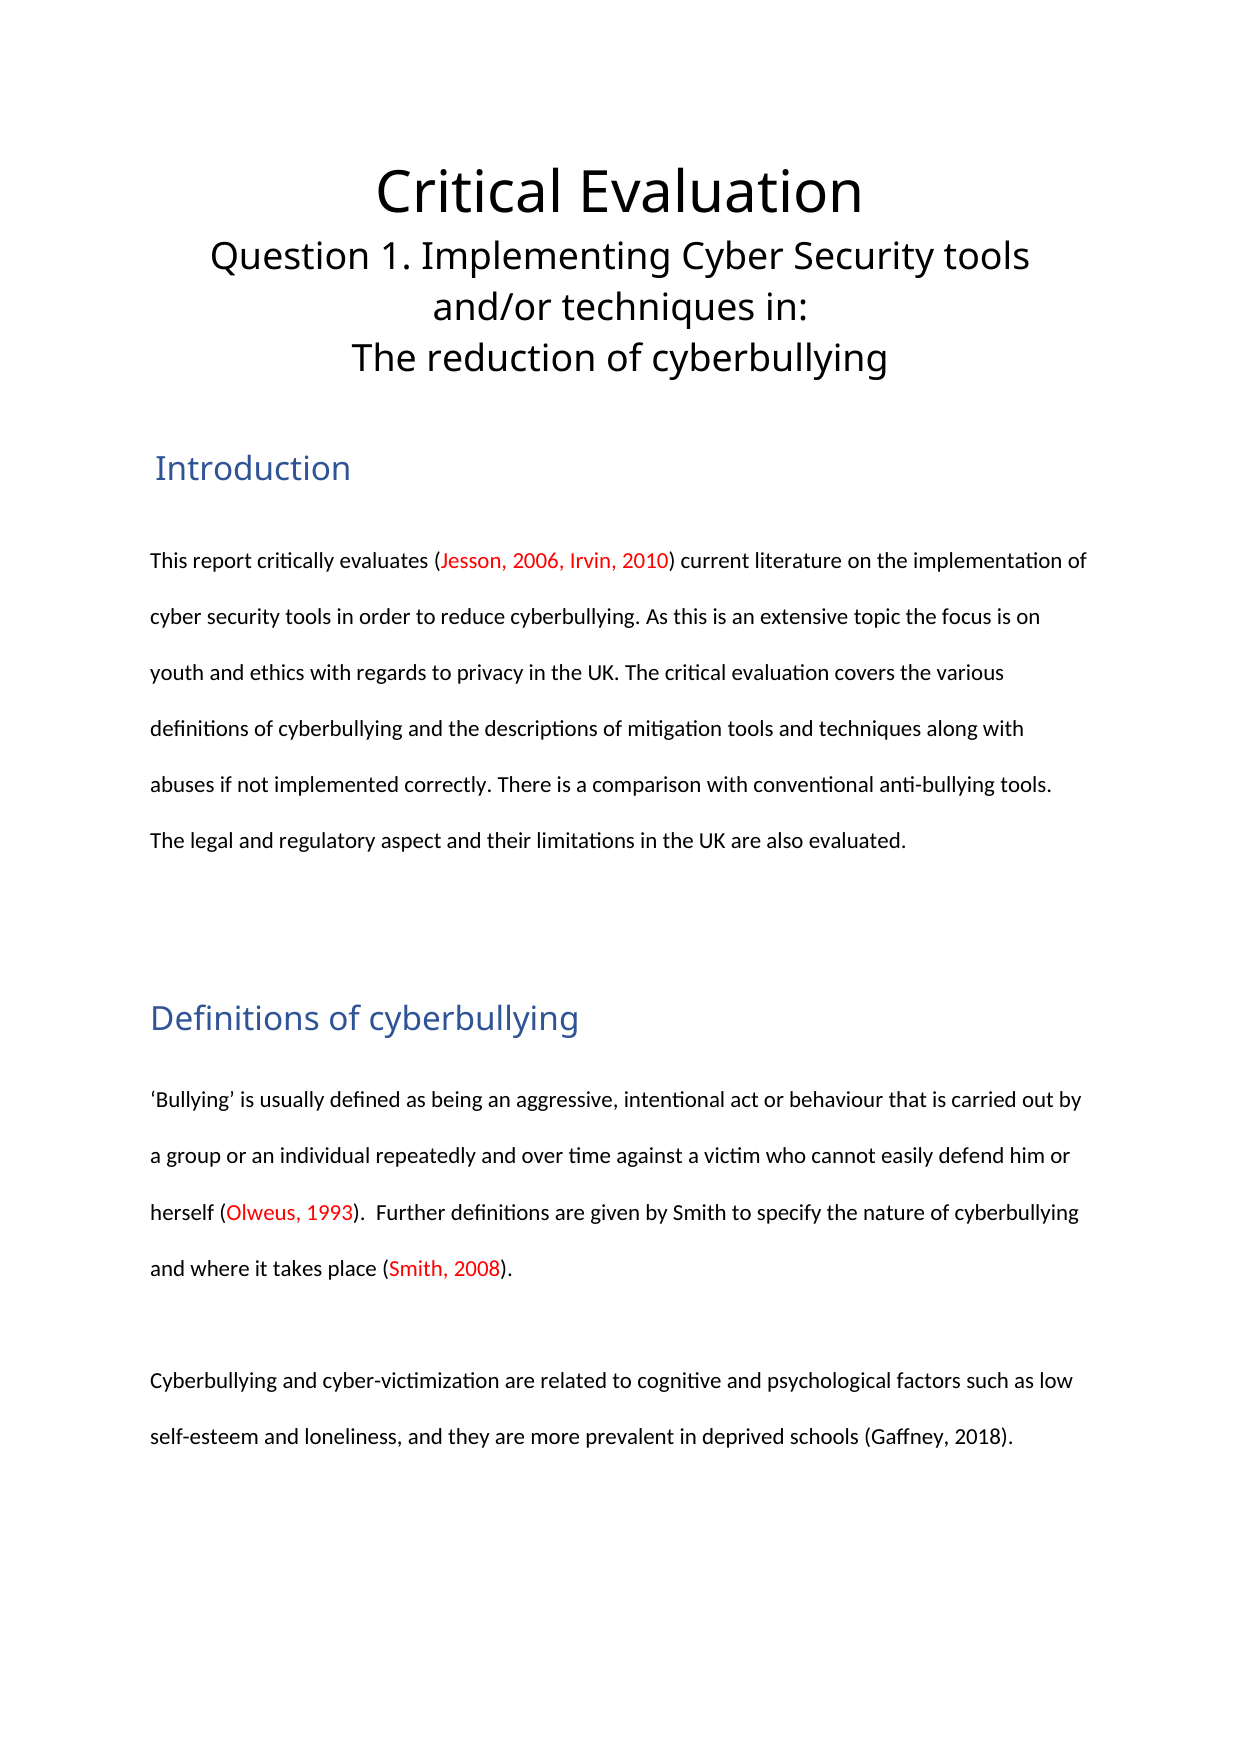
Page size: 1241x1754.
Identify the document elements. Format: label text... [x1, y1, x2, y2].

text Definitions of cyberbullying [150, 995, 1090, 1040]
text Critical Evaluation [150, 150, 1090, 229]
text This report critically evaluates (Jesson, 2006, Irvin, 2010) current literature on the implementation of cyber security tools in order to reduce cyberbullying. As this is an extensive topic the focus is on youth and ethics with regards to privacy in the UK. The critical evaluation covers the various definitions of cyberbullying and the descriptions of mitigation tools and techniques along with abuses if not implemented correctly. There is a comparison with conventional anti-bullying tools. The legal and regulatory aspect and their limitations in the UK are also evaluated. [150, 546, 1090, 855]
text The reduction of cyberbullying [150, 332, 1090, 383]
text Introduction [150, 445, 1090, 490]
text Question 1. Implementing Cyber Security tools and/or techniques in: [150, 229, 1090, 332]
text Cyberbullying and cyber-victimization are related to cognitive and psychological factors such as low self-esteem and loneliness, and they are more prevalent in deprived schools (Gaffney, 2018). [150, 1366, 1090, 1450]
text ‘Bullying’ is usually defined as being an aggressive, intentional act or behaviour that is carried out by a group or an individual repeatedly and over time against a victim who cannot easily defend him or herself (Olweus, 1993). Further definitions are given by Smith to specify the nature of cyberbullying and where it takes place (Smith, 2008). [150, 1086, 1090, 1282]
